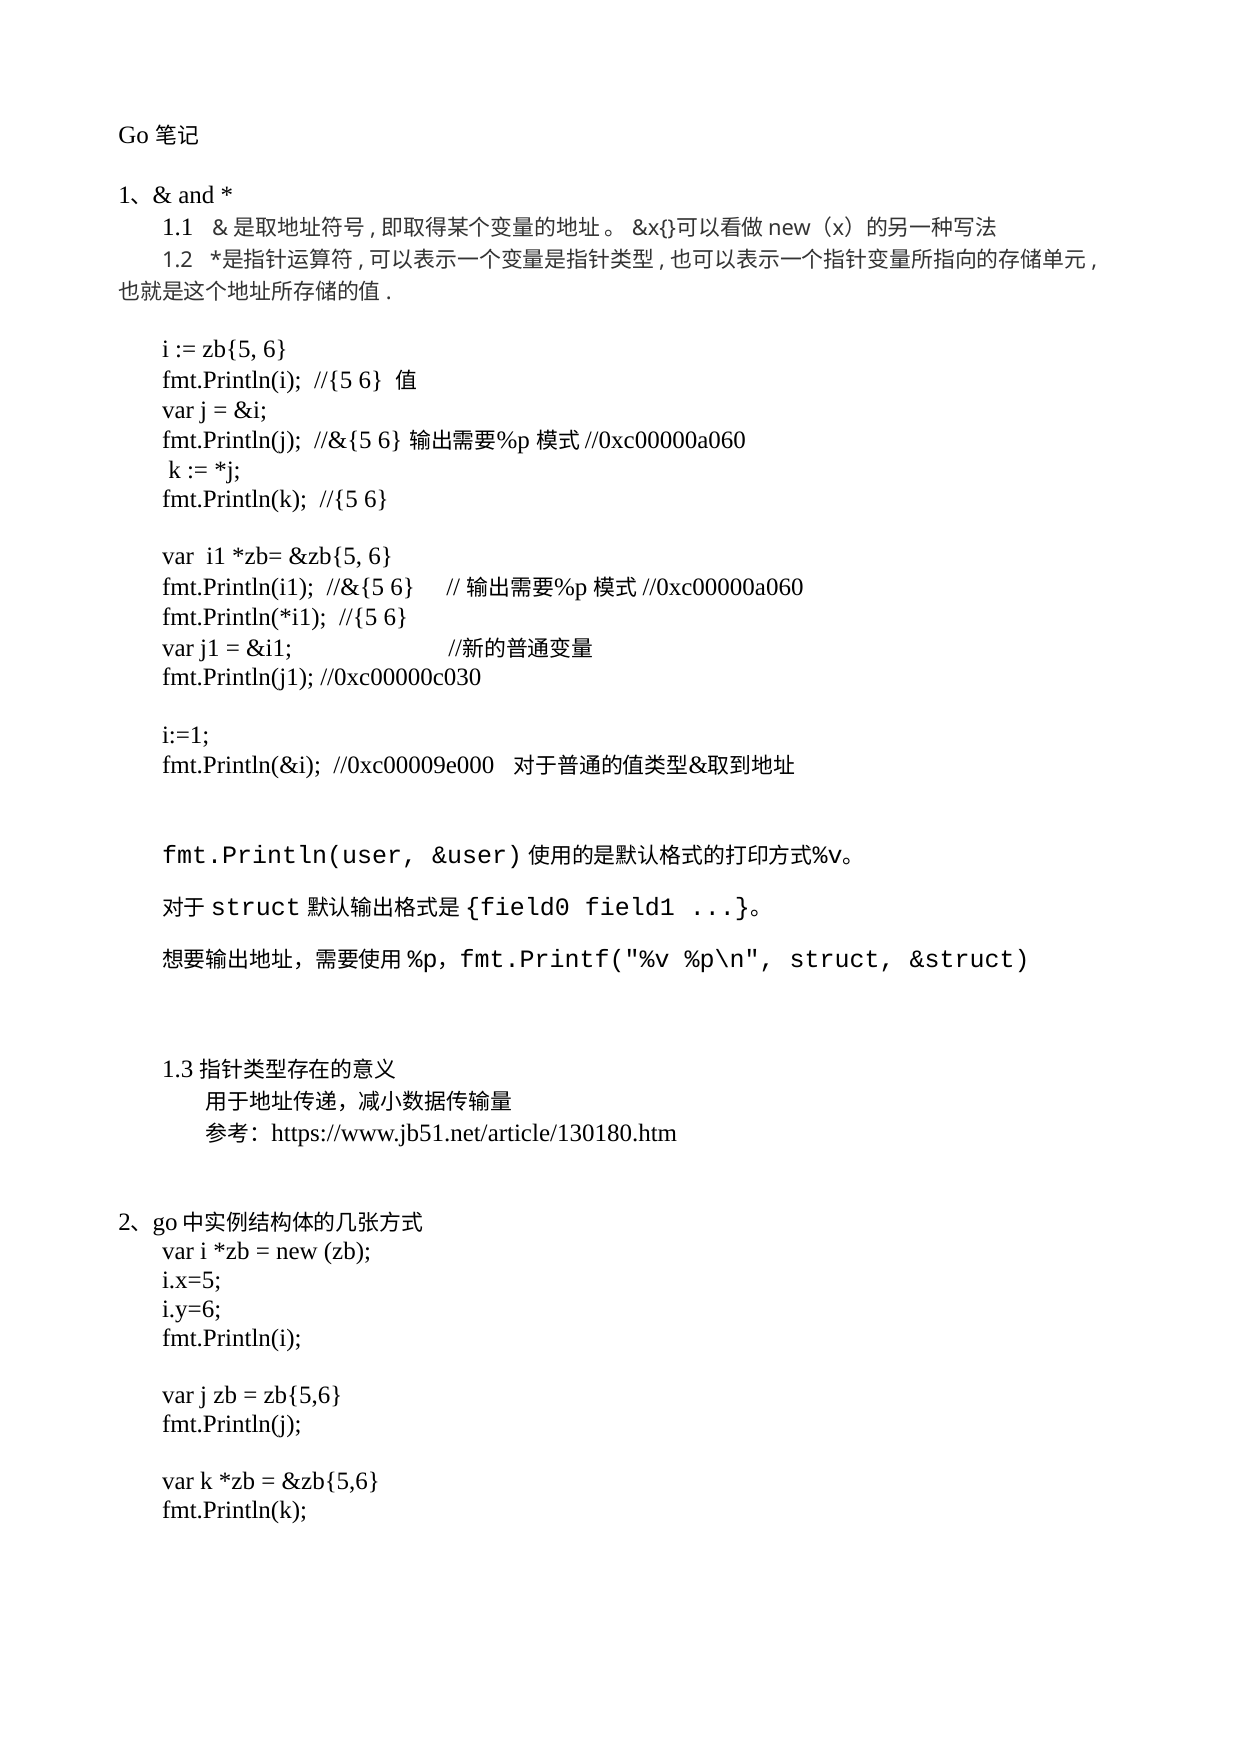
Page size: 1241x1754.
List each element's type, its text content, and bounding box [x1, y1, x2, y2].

text fmt.Println(user, &user) 使用的是默认格式的打印方式%v。 [118, 838, 1122, 871]
text var i *zb = new (zb); [118, 1236, 1122, 1265]
text fmt.Println(j1); //0xc00000c030 [118, 662, 1122, 691]
text 1.3 指针类型存在的意义 [118, 1052, 1122, 1084]
text 1.1 & 是取地址符号 , 即取得某个变量的地址 。 &x{}可以看做new（x）的另一种写法 [118, 210, 1122, 242]
text 1、& and * [118, 178, 1122, 210]
text 1.2 *是指针运算符 , 可以表示一个变量是指针类型 , 也可以表示一个指针变量所指向的存储单元 , 也就是这个地址所存储的值 . [118, 242, 1122, 306]
text i:=1; [118, 720, 1122, 748]
text 想要输出地址，需要使用 %p，fmt.Printf("%v %p\n", struct, &struct) [118, 942, 1122, 975]
text 参考：https://www.jb51.net/article/130180.htm [118, 1116, 1122, 1147]
text var i1 *zb= &zb{5, 6} [118, 541, 1122, 570]
text fmt.Println(i); //{5 6} 值 [118, 363, 1122, 395]
text i.y=6; [118, 1294, 1122, 1323]
text i := zb{5, 6} [118, 334, 1122, 363]
text fmt.Println(*i1); //{5 6} [118, 602, 1122, 631]
text 对于 struct 默认输出格式是 {field0 field1 ...}。 [118, 890, 1122, 923]
text fmt.Println(i); [118, 1323, 1122, 1351]
text var j1 = &i1; //新的普通变量 [118, 631, 1122, 662]
text fmt.Println(j); //&{5 6} 输出需要%p 模式 //0xc00000a060 [118, 423, 1122, 455]
text fmt.Println(j); [118, 1409, 1122, 1438]
text fmt.Println(&i); //0xc00009e000 对于普通的值类型&取到地址 [118, 748, 1122, 780]
text var j zb = zb{5,6} [118, 1380, 1122, 1409]
text Go 笔记 [118, 118, 1122, 150]
text var j = &i; [118, 395, 1122, 423]
text fmt.Println(i1); //&{5 6} // 输出需要%p 模式 //0xc00000a060 [118, 570, 1122, 602]
text k := *j; [118, 455, 1122, 484]
text var k *zb = &zb{5,6} [118, 1466, 1122, 1495]
text i.x=5; [118, 1265, 1122, 1294]
text 2、go中实例结构体的几张方式 [118, 1205, 1122, 1236]
text 用于地址传递，减小数据传输量 [118, 1084, 1122, 1116]
text fmt.Println(k); //{5 6} [118, 484, 1122, 513]
text fmt.Println(k); [118, 1495, 1122, 1524]
